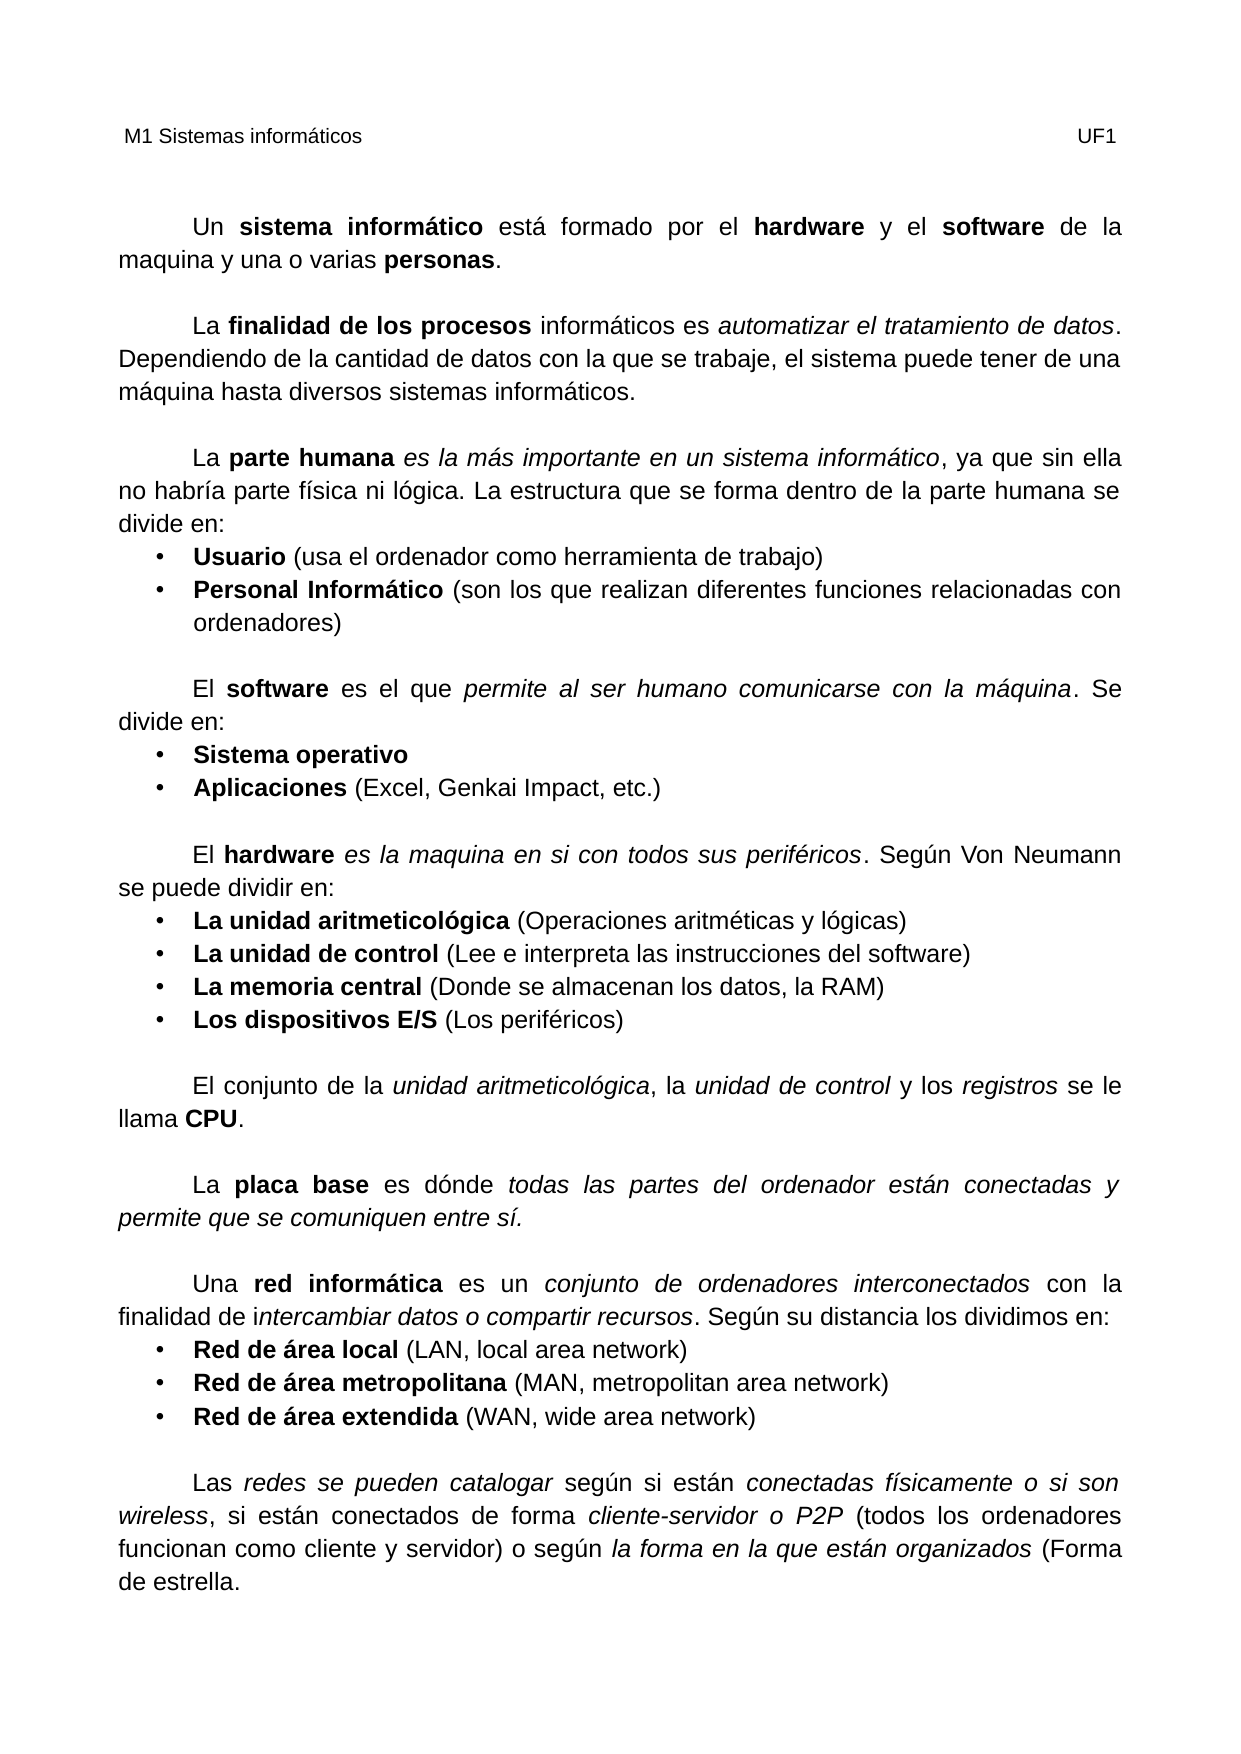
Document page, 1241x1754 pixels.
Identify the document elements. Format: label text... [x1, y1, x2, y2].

list Sistema operativo [156, 740, 1122, 769]
list Personal Informático (son los que realizan diferentes funciones relacionadas con ordenadores) [156, 575, 1122, 637]
text La finalidad de los procesos informáticos es automatizar el tratamiento de datos. Dependiendo de la cantidad de datos con la que se trabaje, el sistema puede tener de una máquina hasta diversos sistemas informáticos. [118, 311, 1122, 406]
list La memoria central (Donde se almacenan los datos, la RAM) [156, 972, 1122, 1001]
list Red de área local (LAN, local area network) [156, 1335, 1122, 1364]
text Las redes se pueden catalogar según si están conectadas físicamente o si son wireless, si están conectados de forma cliente-servidor o P2P (todos los ordenadores funcionan como cliente y servidor) o según la forma en la que están organizados (Forma de estrella. [118, 1468, 1122, 1596]
text La parte humana es la más importante en un sistema informático, ya que sin ella no habría parte física ni lógica. La estructura que se forma dentro de la parte humana se divide en: [118, 443, 1122, 538]
list Aplicaciones (Excel, Genkai Impact, etc.) [156, 773, 1122, 802]
text Una red informática es un conjunto de ordenadores interconectados con la finalidad de intercambiar datos o compartir recursos. Según su distancia los dividimos en: [118, 1269, 1122, 1331]
text El software es el que permite al ser humano comunicarse con la máquina. Se divide en: [118, 674, 1122, 736]
text El conjunto de la unidad aritmeticológica, la unidad de control y los registros se le llama CPU. [118, 1071, 1122, 1133]
list La unidad de control (Lee e interpreta las instrucciones del software) [156, 939, 1122, 968]
list Los dispositivos E/S (Los periféricos) [156, 1005, 1122, 1034]
list Red de área extendida (WAN, wide area network) [156, 1402, 1122, 1430]
list Usuario (usa el ordenador como herramienta de trabajo) [156, 542, 1122, 571]
list Red de área metropolitana (MAN, metropolitan area network) [156, 1368, 1122, 1397]
text El hardware es la maquina en si con todos sus periféricos. Según Von Neumann se puede dividir en: [118, 839, 1122, 901]
text Un sistema informático está formado por el hardware y el software de la maquina y una o varias personas. [118, 212, 1122, 273]
text La placa base es dónde todas las partes del ordenador están conectadas y permite que se comuniquen entre sí. [118, 1170, 1122, 1232]
list La unidad aritmeticológica (Operaciones aritméticas y lógicas) [156, 906, 1122, 934]
